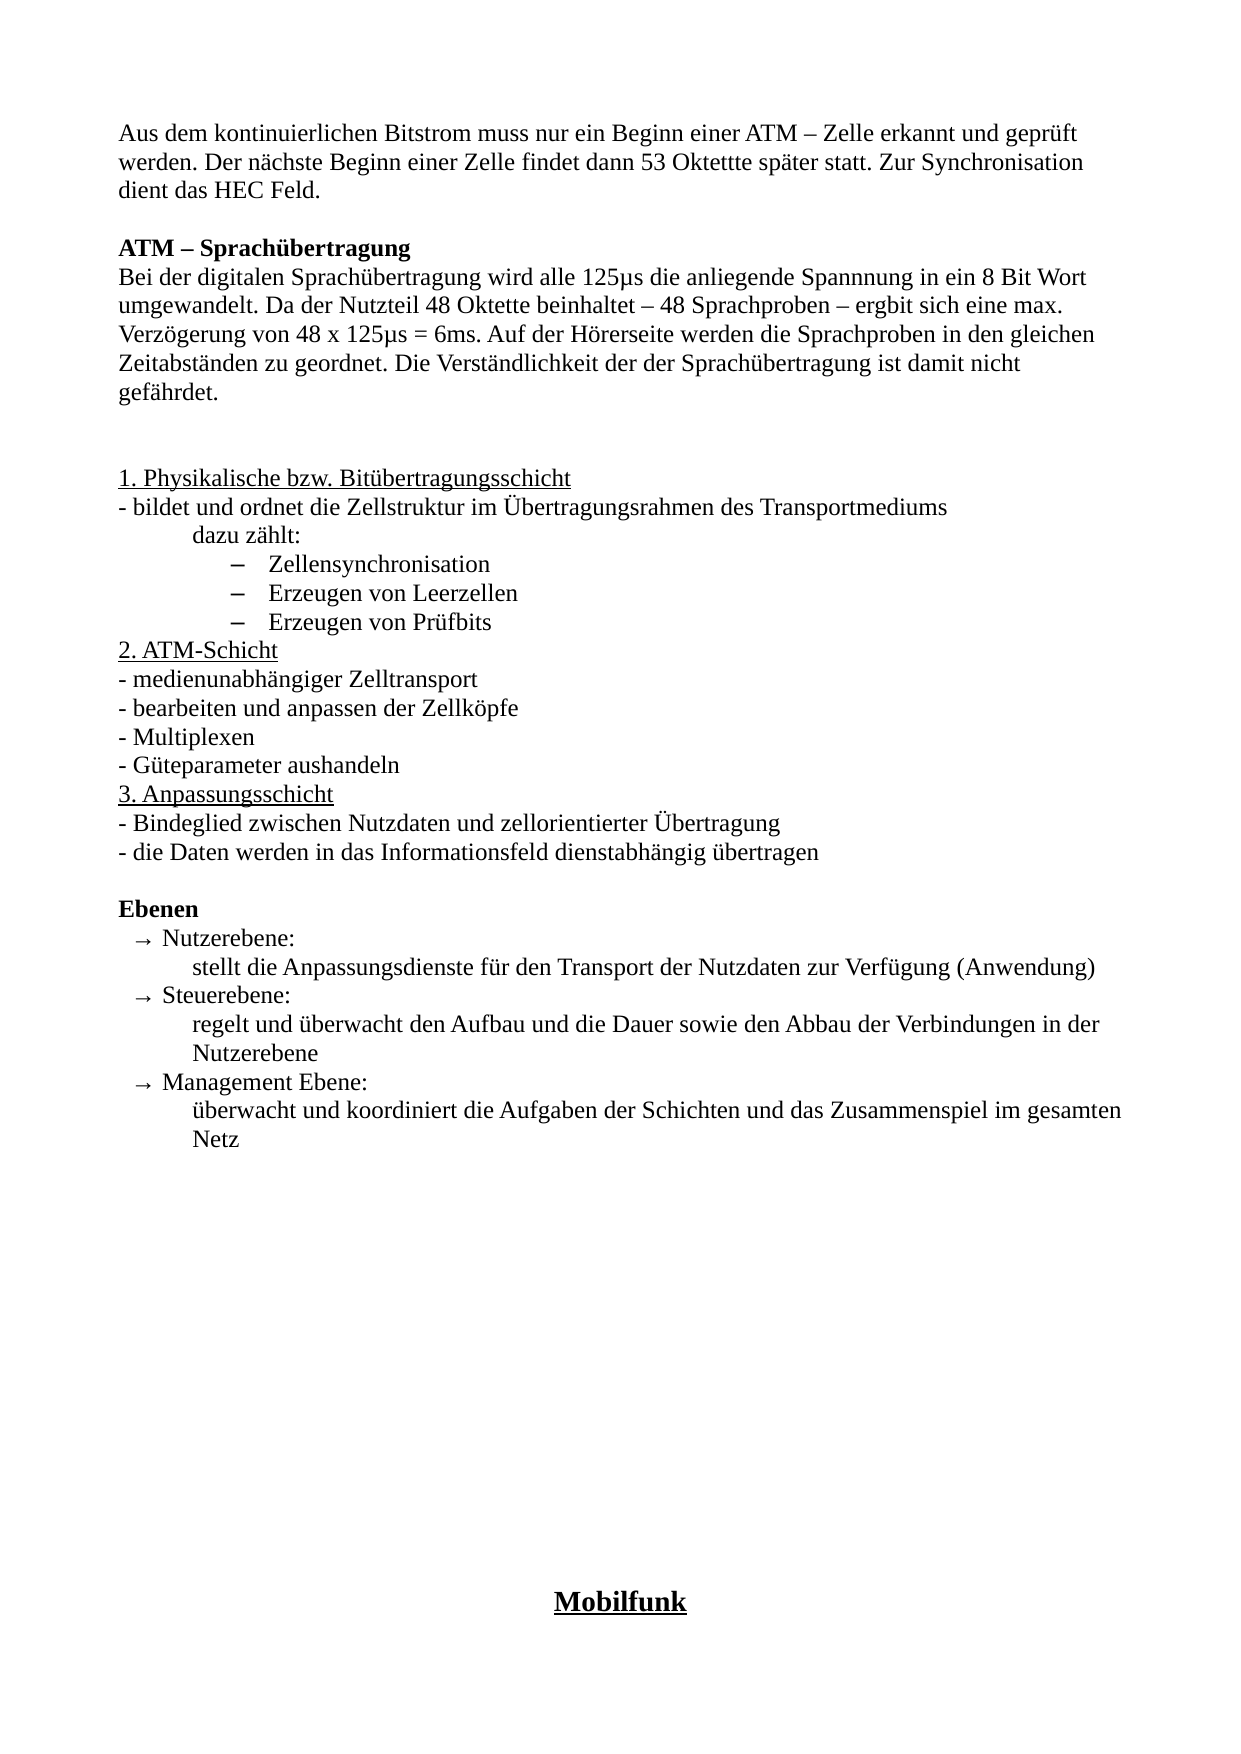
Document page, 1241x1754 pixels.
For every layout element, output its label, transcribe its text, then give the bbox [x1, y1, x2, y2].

text 2. ATM-Schicht [118, 636, 1122, 664]
text - Güteparameter aushandeln [118, 751, 1122, 779]
text Nutzerebene [118, 1038, 1122, 1067]
text → Management Ebene: [118, 1067, 1122, 1096]
text dazu zählt: [118, 521, 1122, 549]
text Ebenen [118, 894, 1122, 923]
text regelt und überwacht den Aufbau und die Dauer sowie den Abbau der Verbindungen in der [118, 1009, 1122, 1038]
text - bildet und ordnet die Zellstruktur im Übertragungsrahmen des Transportmediums [118, 492, 1122, 521]
text ATM – Sprachübertragung [118, 233, 1122, 262]
text 1. Physikalische bzw. Bitübertragungsschicht [118, 463, 1122, 492]
list Erzeugen von Leerzellen [231, 578, 1122, 607]
list Zellensynchronisation [231, 549, 1122, 578]
text überwacht und koordiniert die Aufgaben der Schichten und das Zusammenspiel im gesamten Netz [118, 1096, 1122, 1153]
text - Multiplexen [118, 722, 1122, 751]
text → Nutzerebene: [118, 923, 1122, 952]
text Mobilfunk [118, 1584, 1122, 1618]
text - medienunabhängiger Zelltransport [118, 664, 1122, 693]
list Erzeugen von Prüfbits [231, 607, 1122, 636]
text stellt die Anpassungsdienste für den Transport der Nutzdaten zur Verfügung (Anwendung) [118, 952, 1122, 981]
text 3. Anpassungsschicht [118, 779, 1122, 808]
text Aus dem kontinuierlichen Bitstrom muss nur ein Beginn einer ATM – Zelle erkannt und geprüft werden. Der nächste Beginn einer Zelle findet dann 53 Oktettte später statt. Zur Synchronisation dient das HEC Feld. [118, 118, 1122, 204]
text - Bindeglied zwischen Nutzdaten und zellorientierter Übertragung [118, 808, 1122, 837]
text - die Daten werden in das Informationsfeld dienstabhängig übertragen [118, 837, 1122, 866]
text - bearbeiten und anpassen der Zellköpfe [118, 693, 1122, 722]
text → Steuerebene: [118, 981, 1122, 1009]
text Bei der digitalen Sprachübertragung wird alle 125µs die anliegende Spannnung in ein 8 Bit Wort umgewandelt. Da der Nutzteil 48 Oktette beinhaltet – 48 Sprachproben – ergbit sich eine max. Verzögerung von 48 x 125µs = 6ms. Auf der Hörerseite werden die Sprachproben in den gleichen Zeitabständen zu geordnet. Die Verständlichkeit der der Sprachübertragung ist damit nicht gefährdet. [118, 262, 1122, 406]
